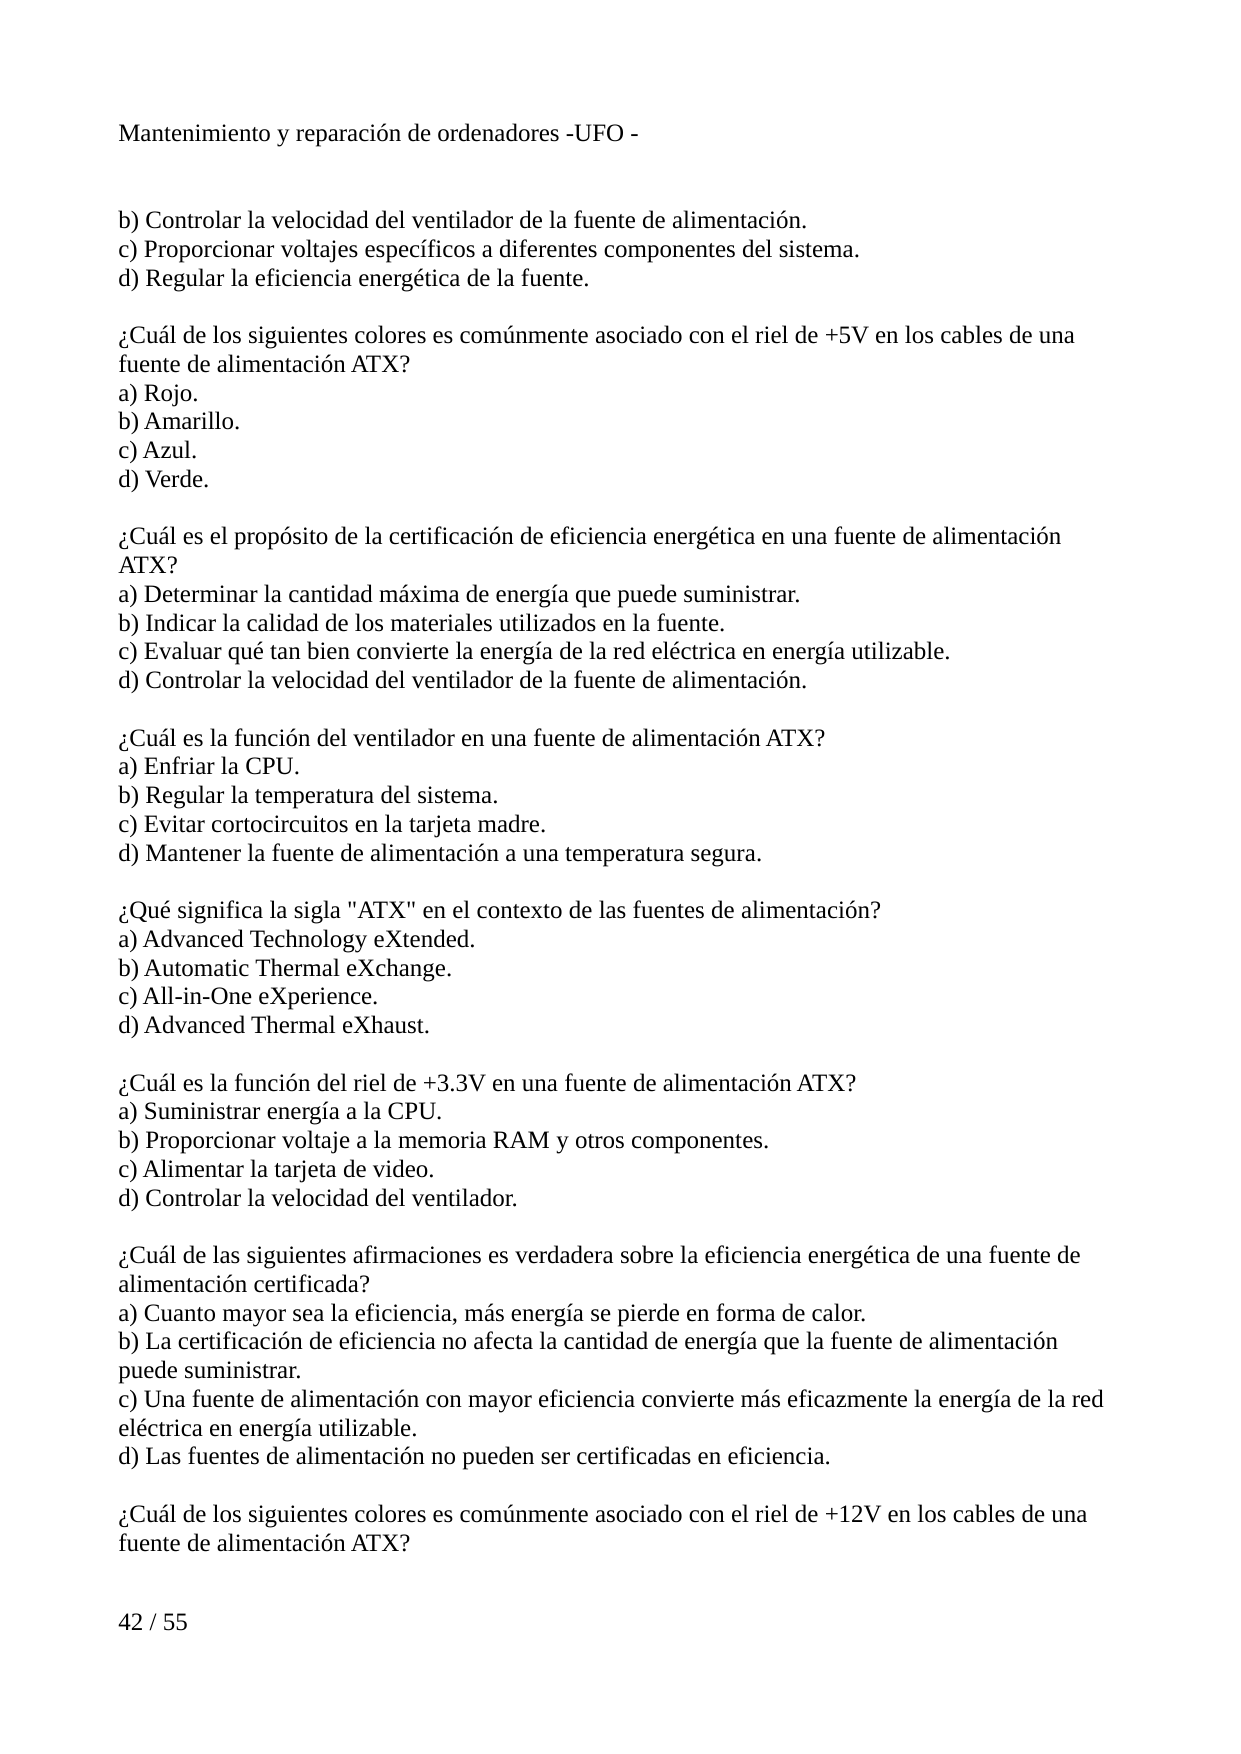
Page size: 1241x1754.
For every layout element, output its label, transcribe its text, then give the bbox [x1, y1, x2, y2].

text ¿Cuál es la función del ventilador en una fuente de alimentación ATX? [118, 723, 1122, 751]
text a) Cuanto mayor sea la eficiencia, más energía se pierde en forma de calor. [118, 1298, 1122, 1326]
text b) Indicar la calidad de los materiales utilizados en la fuente. [118, 608, 1122, 636]
text c) Una fuente de alimentación con mayor eficiencia convierte más eficazmente la energía de la red eléctrica en energía utilizable. [118, 1384, 1122, 1441]
text ¿Cuál de los siguientes colores es comúnmente asociado con el riel de +5V en los cables de una fuente de alimentación ATX? [118, 320, 1122, 378]
text ¿Qué significa la sigla "ATX" en el contexto de las fuentes de alimentación? [118, 895, 1122, 924]
text b) Regular la temperatura del sistema. [118, 780, 1122, 809]
text b) Proporcionar voltaje a la memoria RAM y otros componentes. [118, 1125, 1122, 1154]
text d) Verde. [118, 464, 1122, 493]
text d) Las fuentes de alimentación no pueden ser certificadas en eficiencia. [118, 1441, 1122, 1470]
text d) Controlar la velocidad del ventilador de la fuente de alimentación. [118, 665, 1122, 694]
text a) Suministrar energía a la CPU. [118, 1096, 1122, 1125]
text c) Azul. [118, 435, 1122, 464]
text a) Rojo. [118, 378, 1122, 406]
text c) Evitar cortocircuitos en la tarjeta madre. [118, 809, 1122, 838]
text b) La certificación de eficiencia no afecta la cantidad de energía que la fuente de alimentación puede suministrar. [118, 1326, 1122, 1384]
text b) Controlar la velocidad del ventilador de la fuente de alimentación. [118, 205, 1122, 234]
text c) Proporcionar voltajes específicos a diferentes componentes del sistema. [118, 234, 1122, 263]
text c) Evaluar qué tan bien convierte la energía de la red eléctrica en energía utilizable. [118, 636, 1122, 665]
text d) Regular la eficiencia energética de la fuente. [118, 263, 1122, 291]
text b) Amarillo. [118, 406, 1122, 435]
text a) Enfriar la CPU. [118, 751, 1122, 780]
text ¿Cuál es el propósito de la certificación de eficiencia energética en una fuente de alimentación ATX? [118, 521, 1122, 579]
text ¿Cuál de las siguientes afirmaciones es verdadera sobre la eficiencia energética de una fuente de alimentación certificada? [118, 1240, 1122, 1298]
text a) Determinar la cantidad máxima de energía que puede suministrar. [118, 579, 1122, 608]
text d) Controlar la velocidad del ventilador. [118, 1183, 1122, 1211]
text b) Automatic Thermal eXchange. [118, 953, 1122, 981]
text d) Advanced Thermal eXhaust. [118, 1010, 1122, 1039]
text c) All-in-One eXperience. [118, 981, 1122, 1010]
text c) Alimentar la tarjeta de video. [118, 1154, 1122, 1183]
text ¿Cuál de los siguientes colores es comúnmente asociado con el riel de +12V en los cables de una fuente de alimentación ATX? [118, 1499, 1122, 1556]
text ¿Cuál es la función del riel de +3.3V en una fuente de alimentación ATX? [118, 1068, 1122, 1096]
text a) Advanced Technology eXtended. [118, 924, 1122, 953]
text d) Mantener la fuente de alimentación a una temperatura segura. [118, 838, 1122, 866]
